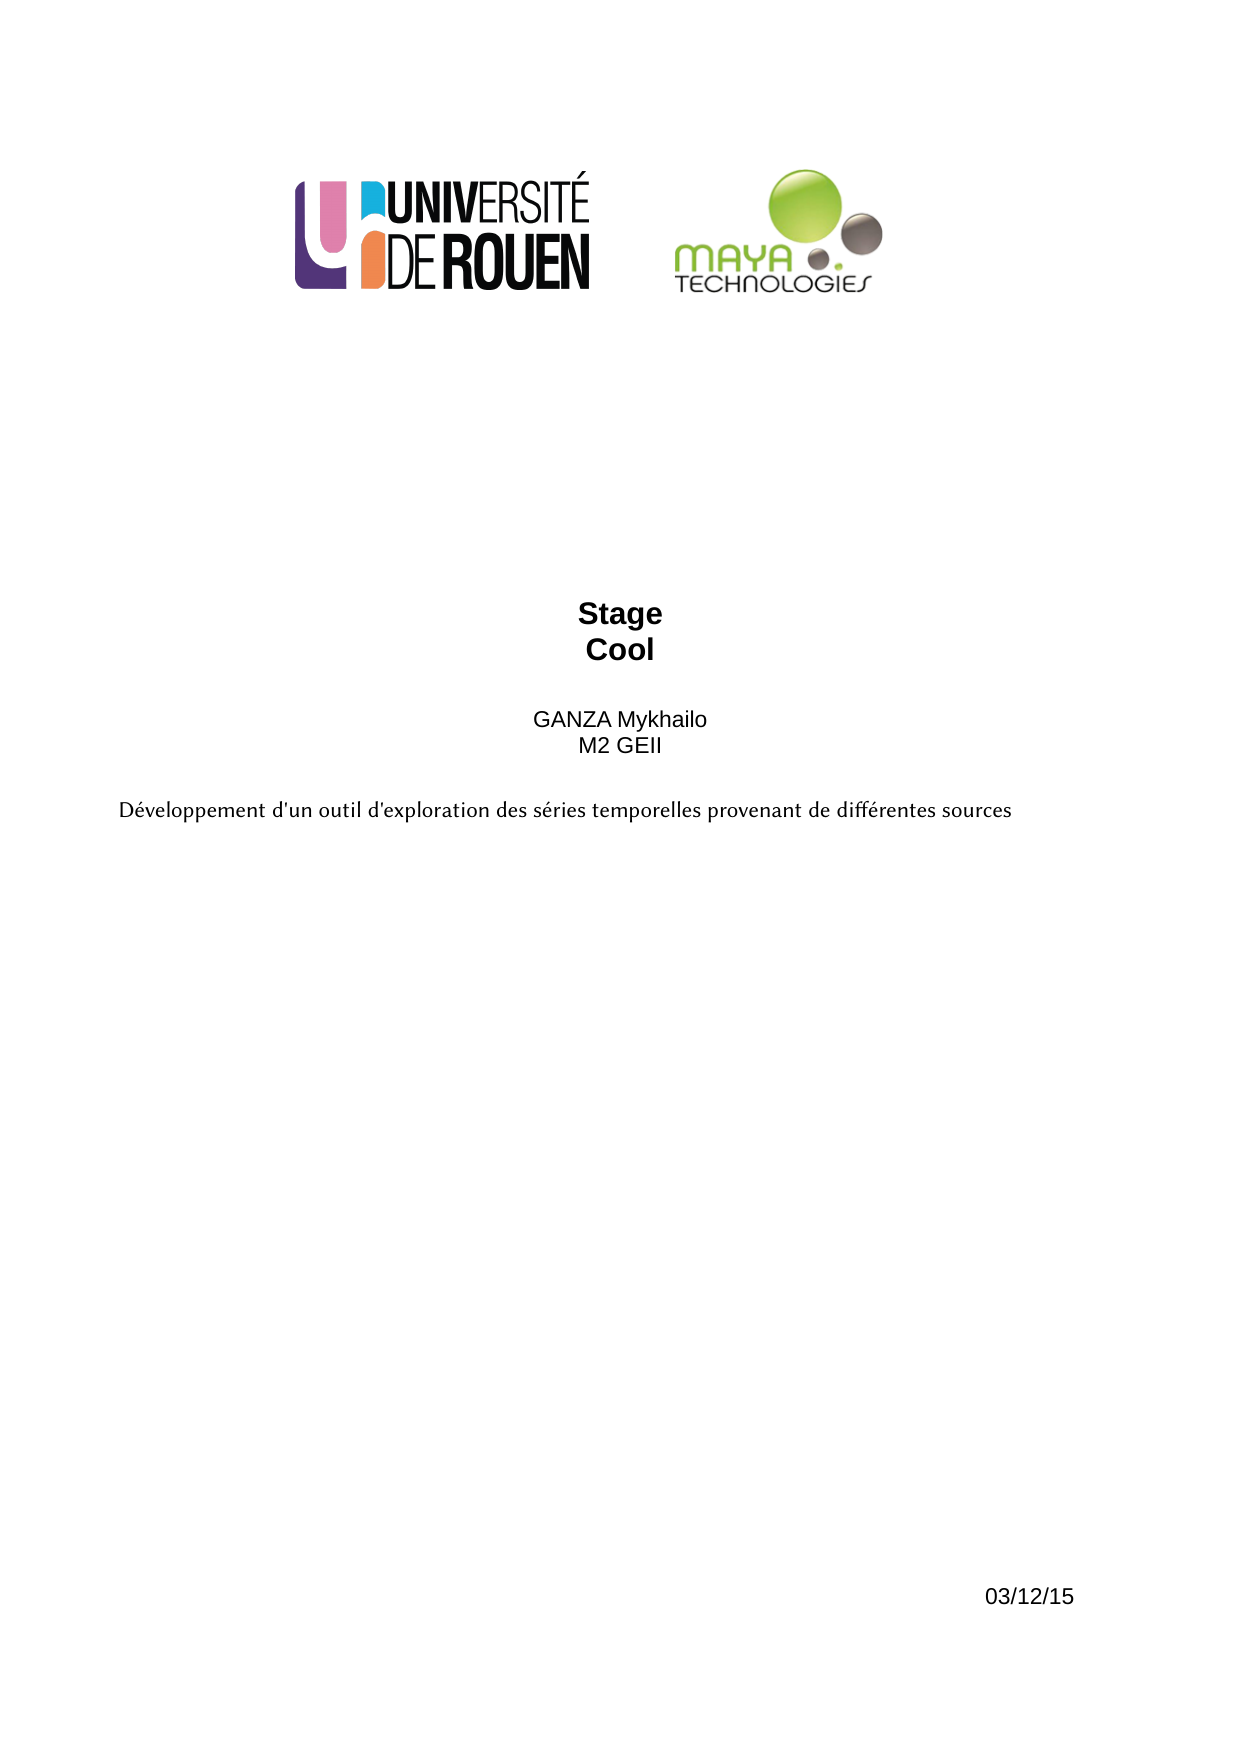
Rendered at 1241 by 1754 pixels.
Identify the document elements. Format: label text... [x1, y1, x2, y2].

text 03/12/15 [118, 1583, 1122, 1609]
text Développement d'un outil d'exploration des séries temporelles provenant de différentes sources [118, 797, 1122, 823]
text M2 GEII [118, 732, 1122, 758]
picture [674, 169, 883, 293]
text Cool [118, 631, 1122, 667]
text Stage [118, 595, 1122, 631]
picture [295, 171, 589, 290]
text GANZA Mykhailo [118, 706, 1122, 732]
